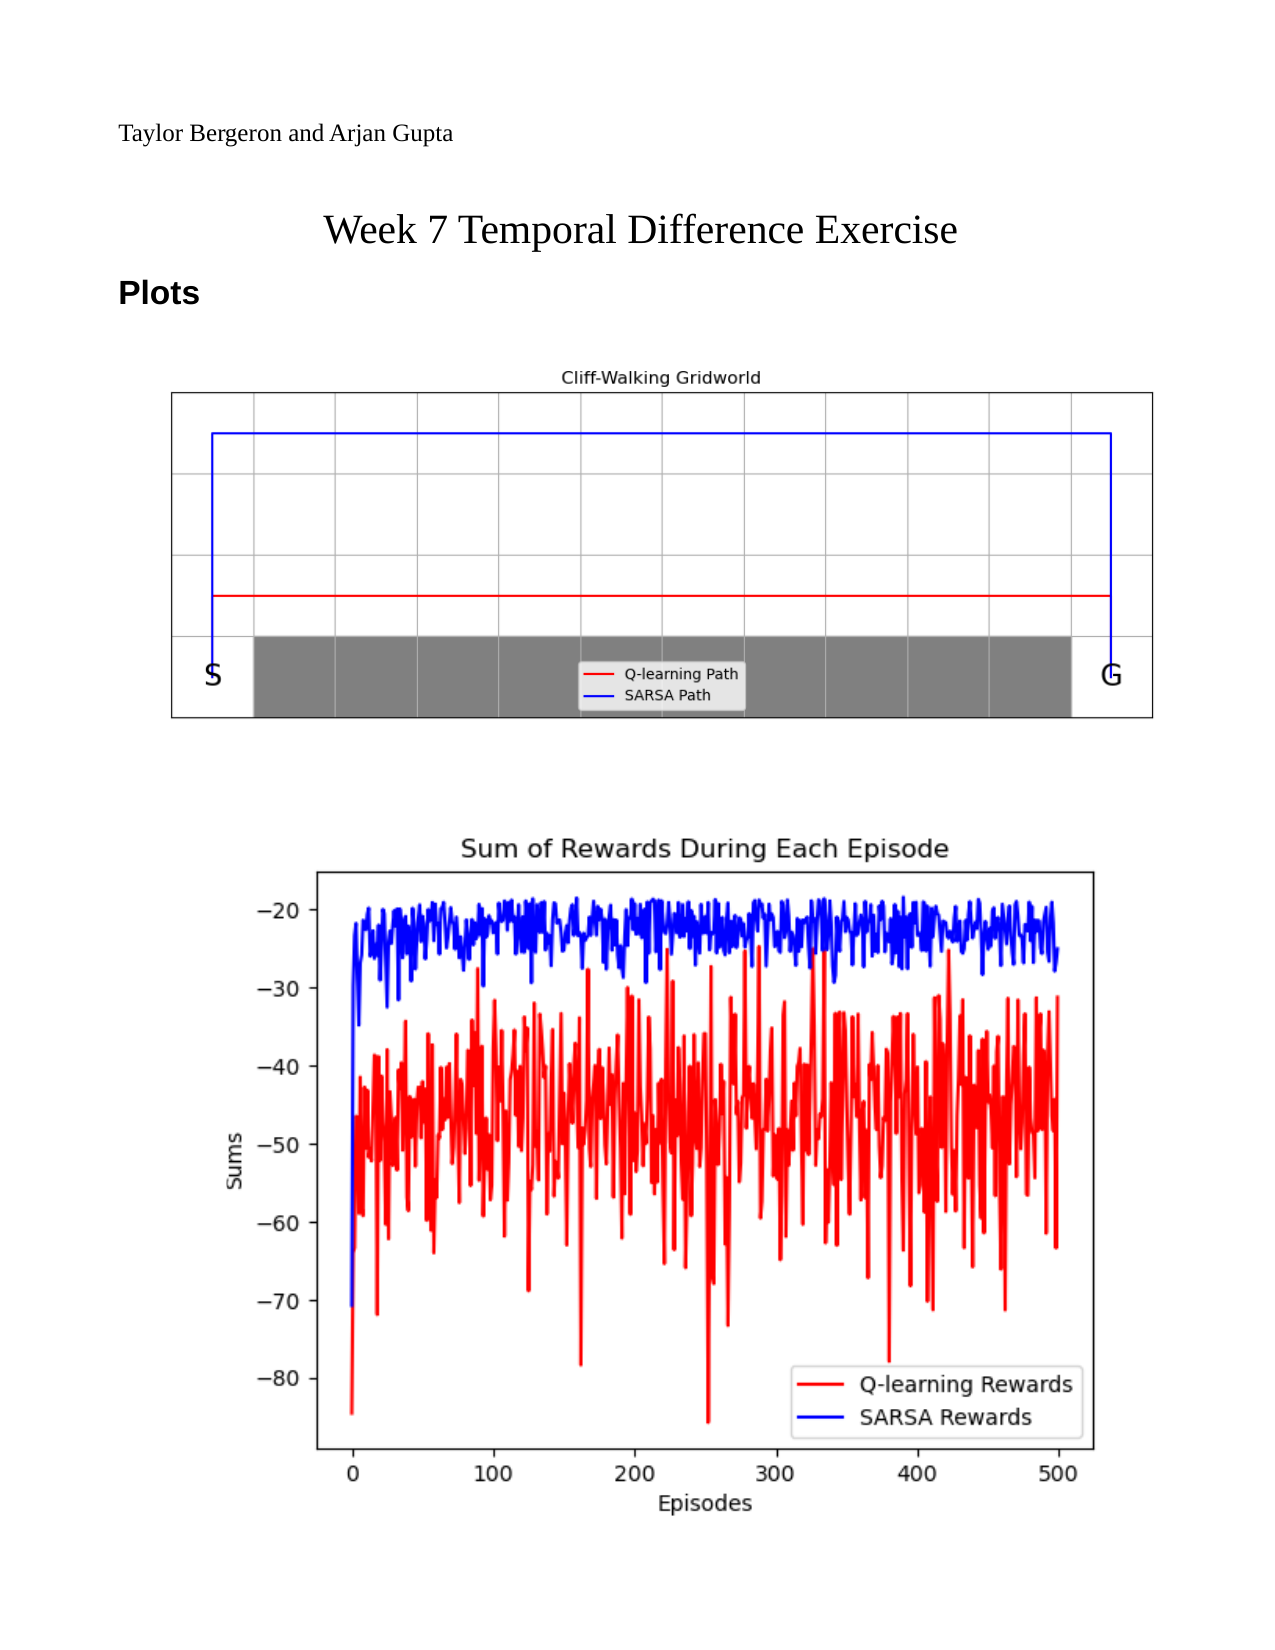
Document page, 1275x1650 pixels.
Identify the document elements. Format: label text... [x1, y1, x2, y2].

text Week 7 Temporal Difference Exercise [118, 204, 1157, 252]
picture [149, 370, 1189, 731]
picture [226, 828, 1114, 1519]
subtitle Plots [118, 273, 1157, 312]
text Taylor Bergeron and Arjan Gupta [118, 118, 1157, 147]
